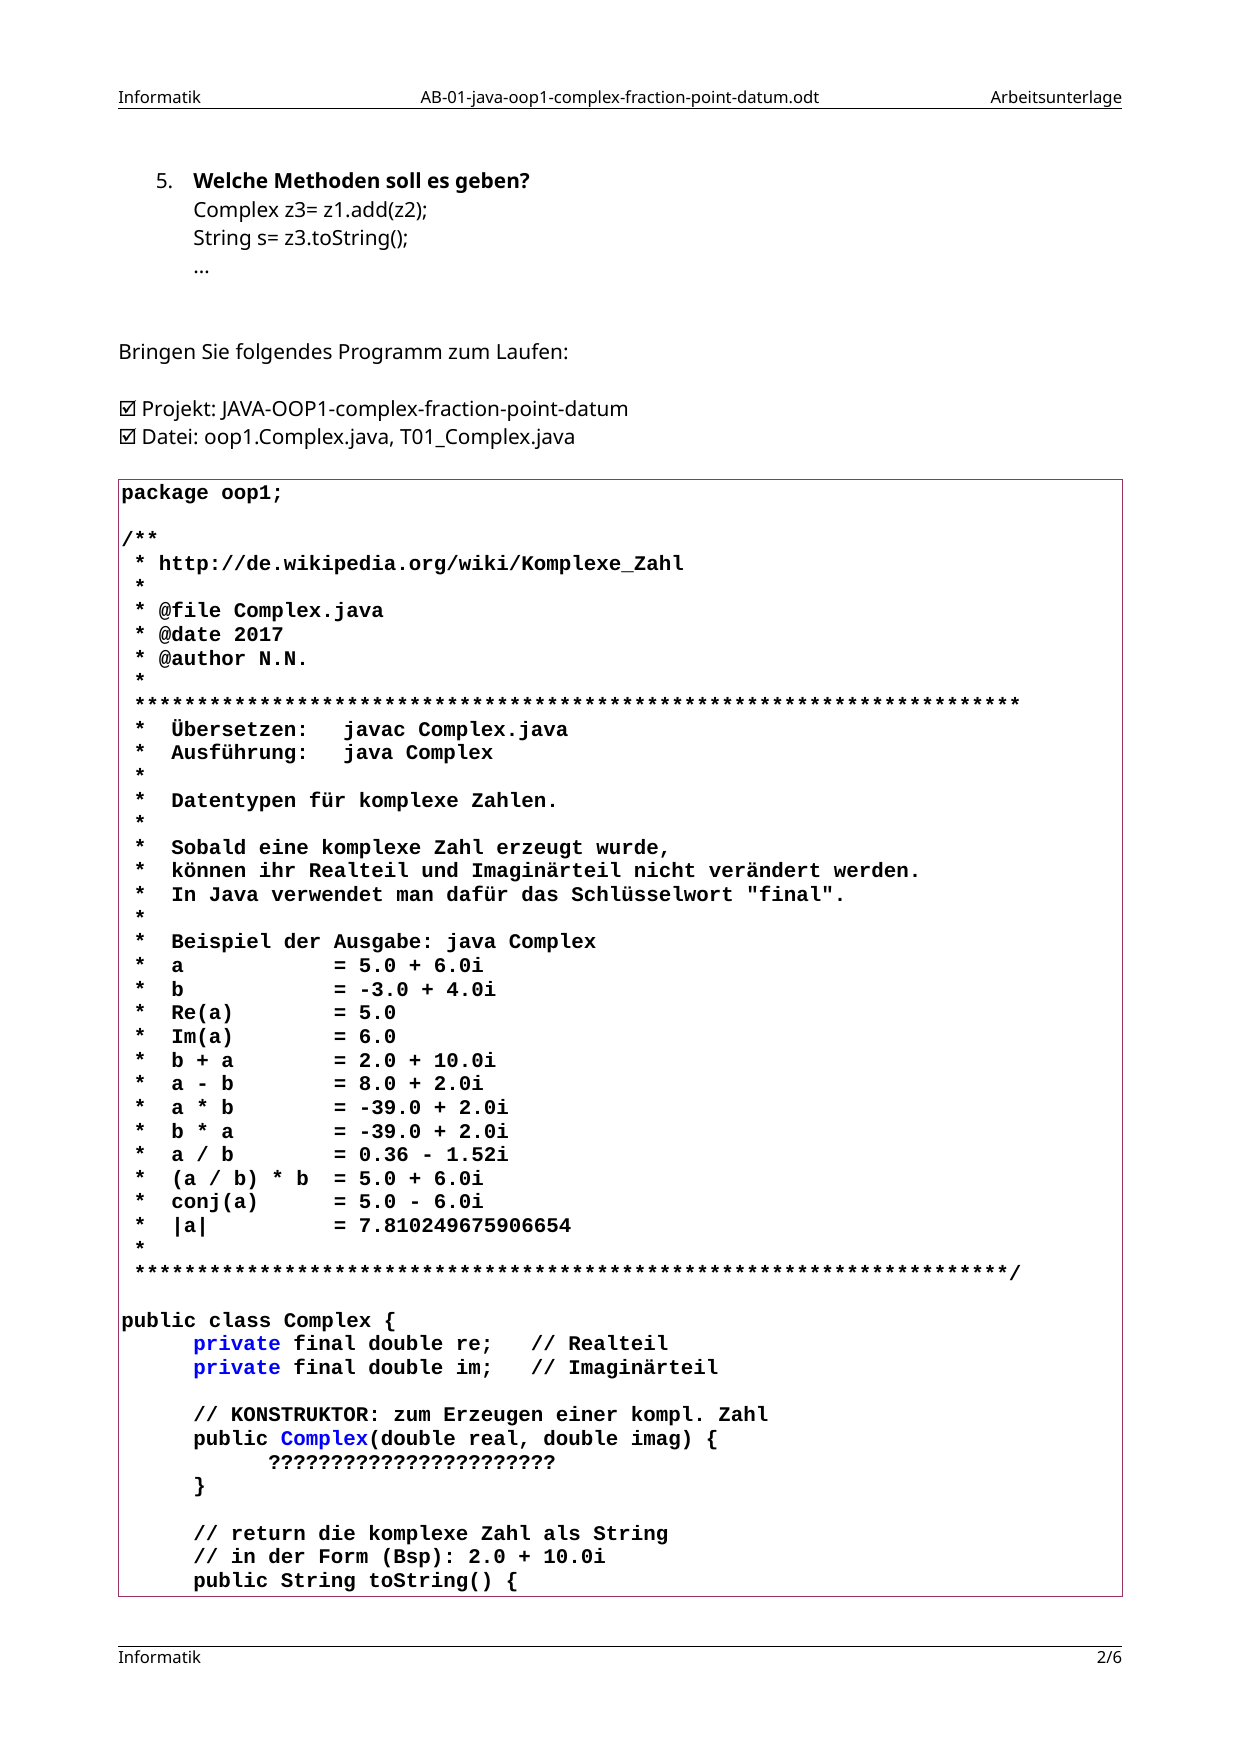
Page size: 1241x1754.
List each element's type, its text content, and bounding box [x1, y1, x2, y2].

text * [119, 668, 1122, 692]
text package oop1; [119, 480, 1122, 503]
text private final double im; // Imaginärteil [119, 1354, 1122, 1378]
text **********************************************************************/ [119, 1259, 1122, 1283]
text * [119, 763, 1122, 787]
text * [119, 1236, 1122, 1259]
text * Sobald eine komplexe Zahl erzeugt wurde, [119, 834, 1122, 857]
text * Ausführung: java Complex [119, 739, 1122, 763]
text * b = -3.0 + 4.0i [119, 976, 1122, 999]
text * b + a = 2.0 + 10.0i [119, 1047, 1122, 1070]
text * a / b = 0.36 - 1.52i [119, 1141, 1122, 1165]
text public class Complex { [119, 1307, 1122, 1330]
text * @date 2017 [119, 621, 1122, 645]
text * (a / b) * b = 5.0 + 6.0i [119, 1165, 1122, 1188]
text private final double re; // Realteil [119, 1330, 1122, 1354]
text * Beispiel der Ausgabe: java Complex [119, 928, 1122, 952]
text * Re(a) = 5.0 [119, 999, 1122, 1023]
text * In Java verwendet man dafür das Schlüsselwort "final". [119, 881, 1122, 905]
text * a - b = 8.0 + 2.0i [119, 1070, 1122, 1094]
text // return die komplexe Zahl als String [119, 1519, 1122, 1543]
text * @file Complex.java [119, 597, 1122, 621]
text } [119, 1472, 1122, 1496]
list Welche Methoden soll es geben? Complex z3= z1.add(z2); String s= z3.toString(); … [156, 166, 1122, 308]
list [156, 138, 1122, 166]
text * [119, 905, 1122, 928]
text * können ihr Realteil und Imaginärteil nicht verändert werden. [119, 857, 1122, 881]
text *********************************************************************** [119, 692, 1122, 716]
text * Im(a) = 6.0 [119, 1023, 1122, 1047]
text * [119, 810, 1122, 834]
list Datei: oop1.Complex.java, T01_Complex.java [118, 422, 1122, 451]
text public String toString() { [119, 1567, 1122, 1596]
text * conj(a) = 5.0 - 6.0i [119, 1188, 1122, 1212]
text /** [119, 526, 1122, 550]
text * a = 5.0 + 6.0i [119, 952, 1122, 976]
text * b * a = -39.0 + 2.0i [119, 1118, 1122, 1141]
text * @author N.N. [119, 645, 1122, 668]
text Bringen Sie folgendes Programm zum Laufen: [118, 337, 1122, 365]
text // KONSTRUKTOR: zum Erzeugen einer kompl. Zahl [119, 1401, 1122, 1425]
text public Complex(double real, double imag) { [119, 1425, 1122, 1449]
text * http://de.wikipedia.org/wiki/Komplexe_Zahl [119, 550, 1122, 574]
text * [119, 574, 1122, 597]
text * Datentypen für komplexe Zahlen. [119, 787, 1122, 810]
text // in der Form (Bsp): 2.0 + 10.0i [119, 1543, 1122, 1567]
text * |a| = 7.810249675906654 [119, 1212, 1122, 1236]
list Projekt: JAVA-OOP1-complex-fraction-point-datum [118, 394, 1122, 422]
text ??????????????????????? [119, 1449, 1122, 1472]
text * a * b = -39.0 + 2.0i [119, 1094, 1122, 1118]
text * Übersetzen: javac Complex.java [119, 716, 1122, 739]
